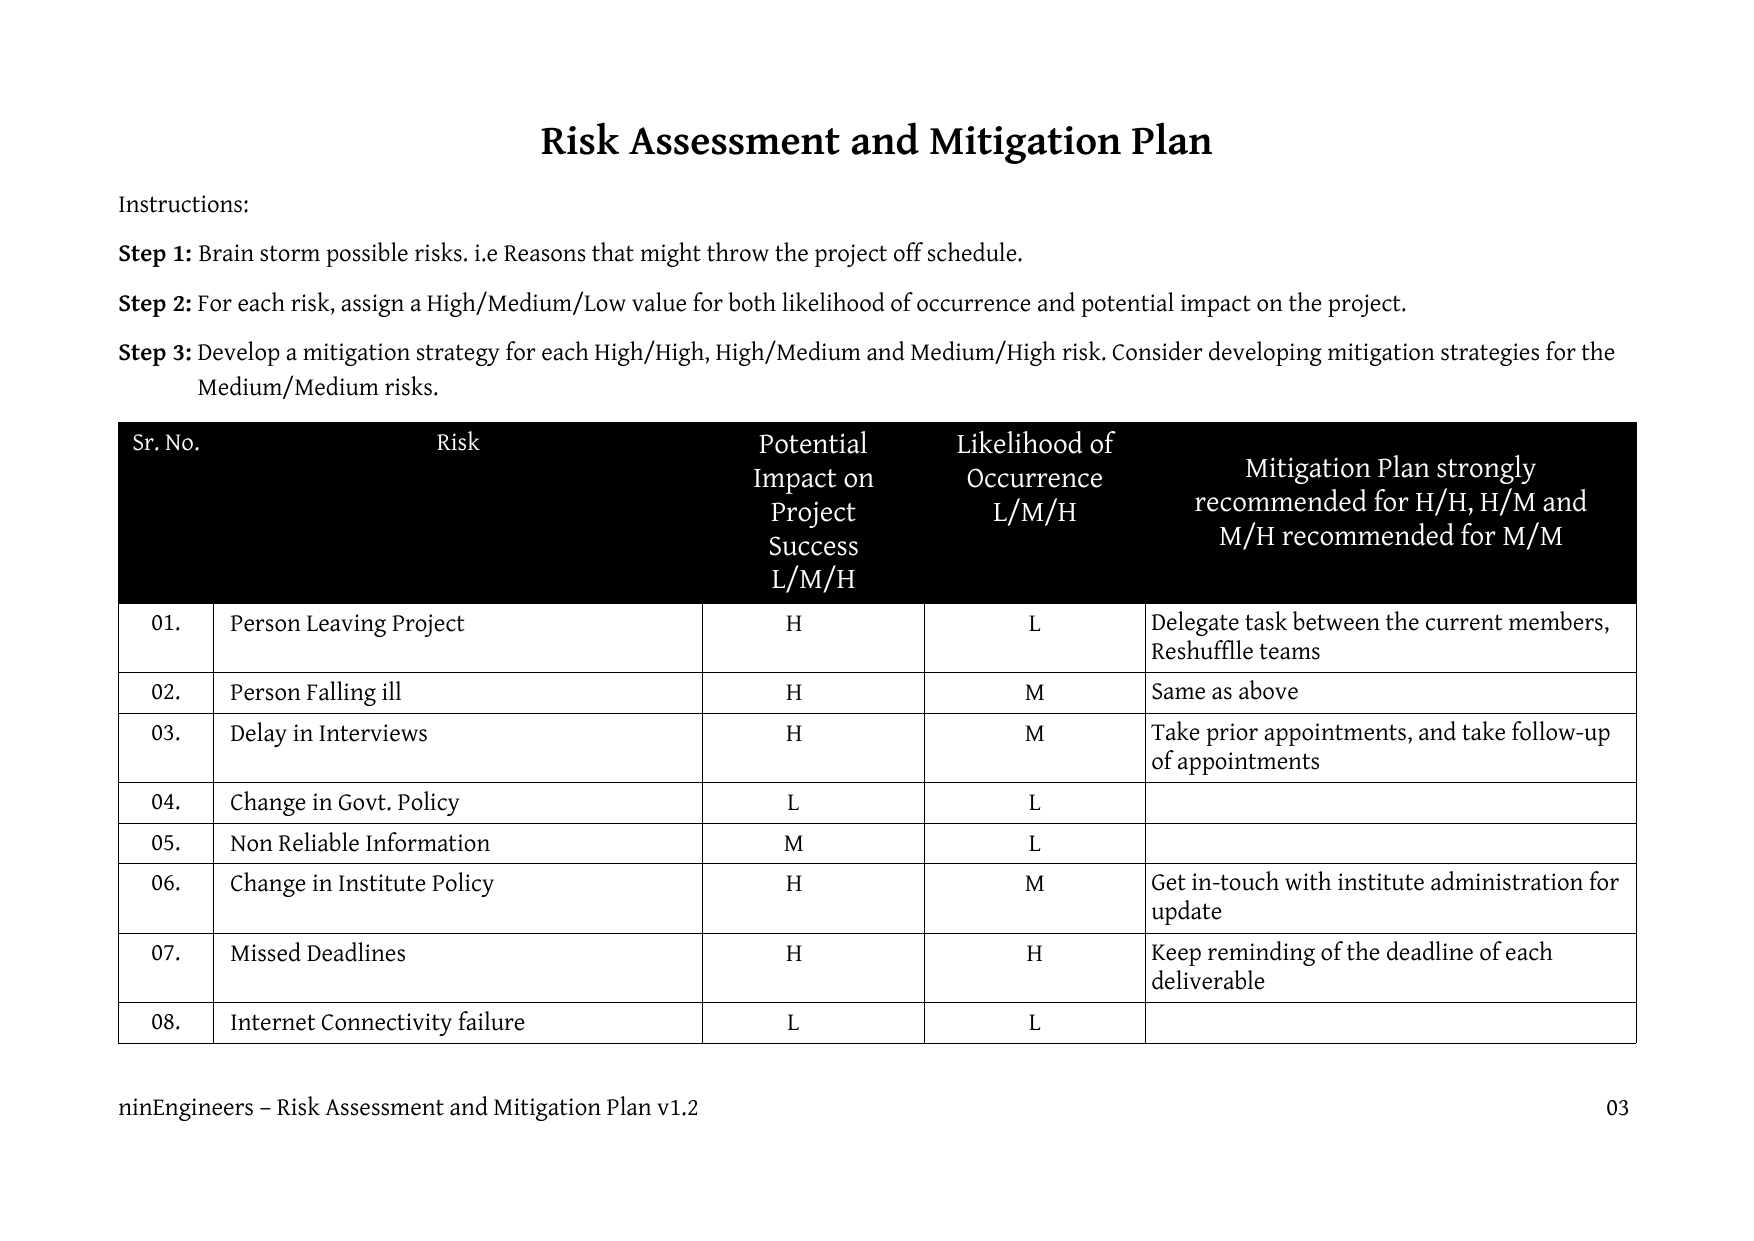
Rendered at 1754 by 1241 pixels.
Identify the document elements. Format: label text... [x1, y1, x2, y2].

table_cell 02. [119, 673, 213, 713]
table_cell Change in Govt. Policy [214, 783, 702, 823]
table_cell 04. [119, 783, 213, 823]
table_cell [1146, 783, 1636, 823]
table_cell Delay in Interviews [214, 714, 702, 782]
text Instructions: [118, 191, 1636, 219]
table_cell Missed Deadlines [214, 934, 702, 1002]
table_header Sr. No. [119, 423, 213, 603]
table_cell H [703, 673, 924, 713]
table_cell L [925, 783, 1145, 823]
table_cell M [925, 714, 1145, 782]
table_cell [1146, 824, 1636, 863]
table_cell Person Leaving Project [214, 604, 702, 672]
table_cell H [703, 604, 924, 672]
table_cell Internet Connectivity failure [214, 1003, 702, 1043]
table_cell Delegate task between the current members, Reshufflle teams [1146, 604, 1636, 672]
table_cell L [925, 604, 1145, 672]
text Step 2: For each risk, assign a High/Medium/Low value for both likelihood of occurrence and potential impact on the project. [118, 289, 1636, 318]
table_cell Non Reliable Information [214, 824, 702, 863]
table_cell 05. [119, 824, 213, 863]
table_cell L [703, 783, 924, 823]
table_cell Get in-touch with institute administration for update [1146, 864, 1636, 933]
table_cell 03. [119, 714, 213, 782]
table_cell Same as above [1146, 673, 1636, 713]
table_header Mitigation Plan strongly recommended for H/H, H/M and M/H recommended for M/M [1146, 423, 1636, 603]
table_cell 06. [119, 864, 213, 933]
table_cell M [925, 673, 1145, 713]
table_cell Person Falling ill [214, 673, 702, 713]
table_cell Keep reminding of the deadline of each deliverable [1146, 934, 1636, 1002]
table_cell H [703, 864, 924, 933]
table_header Risk [214, 423, 702, 603]
table_cell Change in Institute Policy [214, 864, 702, 933]
table_cell L [703, 1003, 924, 1043]
text Step 3: Develop a mitigation strategy for each High/High, High/Medium and Medium/High risk. Consider developing mitigation strategies for the Medium/Medium risks. [118, 338, 1636, 402]
table_cell Take prior appointments, and take follow-up of appointments [1146, 714, 1636, 782]
table_cell 08. [119, 1003, 213, 1043]
table_cell 01. [119, 604, 213, 672]
table_cell L [925, 824, 1145, 863]
text Step 1: Brain storm possible risks. i.e Reasons that might throw the project off schedule. [118, 240, 1636, 269]
table_header Potential Impact on Project Success L/M/H [703, 423, 924, 603]
table_cell H [703, 934, 924, 1002]
table_cell L [925, 1003, 1145, 1043]
table_cell H [925, 934, 1145, 1002]
text Risk Assessment and Mitigation Plan [118, 118, 1636, 166]
table_header Likelihood of Occurrence L/M/H [925, 423, 1145, 603]
table_cell [1146, 1003, 1636, 1043]
table_cell H [703, 714, 924, 782]
table_cell M [703, 824, 924, 863]
table_cell 07. [119, 934, 213, 1002]
table_cell M [925, 864, 1145, 933]
